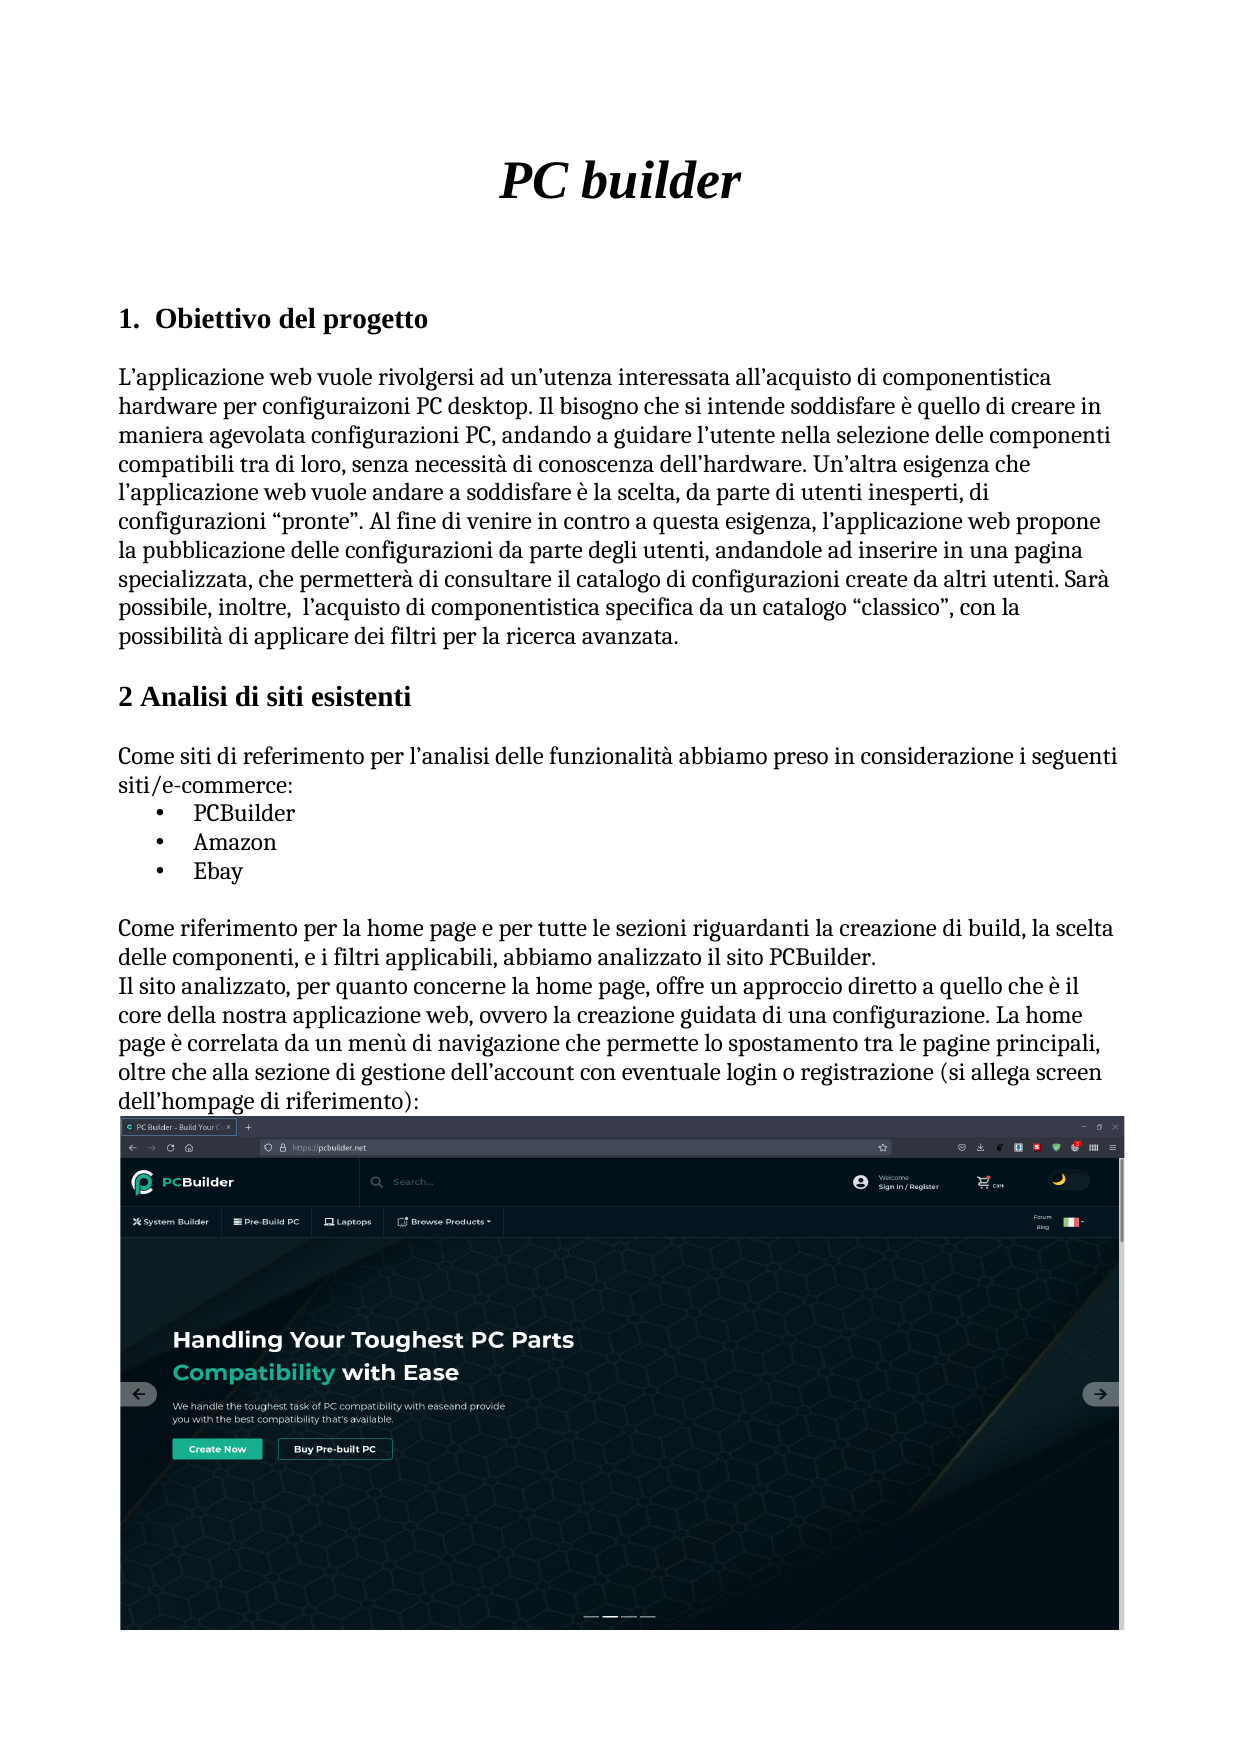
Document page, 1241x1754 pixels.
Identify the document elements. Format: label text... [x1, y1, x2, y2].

text Come siti di referimento per l’analisi delle funzionalità abbiamo preso in considerazione i seguenti siti/e-commerce: [118, 742, 1122, 799]
text Come riferimento per la home page e per tutte le sezioni riguardanti la creazione di build, la scelta delle componenti, e i filtri applicabili, abbiamo analizzato il sito PCBuilder. [118, 914, 1122, 972]
list Amazon [156, 828, 1122, 857]
list Ebay [156, 857, 1122, 886]
picture [120, 1116, 1125, 1630]
text Il sito analizzato, per quanto concerne la home page, offre un approccio diretto a quello che è il core della nostra applicazione web, ovvero la creazione guidata di una configurazione. La home page è correlata da un menù di navigazione che permette lo spostamento tra le pagine principali, oltre che alla sezione di gestione dell’account con eventuale login o registrazione (si allega screen dell’hompage di riferimento): [118, 972, 1122, 1116]
subtitle 1. Obiettivo del progetto [118, 301, 1122, 334]
text L’applicazione web vuole rivolgersi ad un’utenza interessata all’acquisto di componentistica hardware per configuraizoni PC desktop. Il bisogno che si intende soddisfare è quello di creare in maniera agevolata configurazioni PC, andando a guidare l’utente nella selezione delle componenti compatibili tra di loro, senza necessità di conoscenza dell’hardware. Un’altra esigenza che l’applicazione web vuole andare a soddisfare è la scelta, da parte di utenti inesperti, di configurazioni “pronte”. Al fine di venire in contro a questa esigenza, l’applicazione web propone la pubblicazione delle configurazioni da parte degli utenti, andandole ad inserire in una pagina specializzata, che permetterà di consultare il catalogo di configurazioni create da altri utenti. Sarà possibile, inoltre, l’acquisto di componentistica specifica da un catalogo “classico”, con la possibilità di applicare dei filtri per la ricerca avanzata. [118, 363, 1122, 651]
subtitle 2 Analisi di siti esistenti [118, 679, 1122, 713]
title PC builder [118, 148, 1122, 210]
list PCBuilder [156, 799, 1122, 828]
